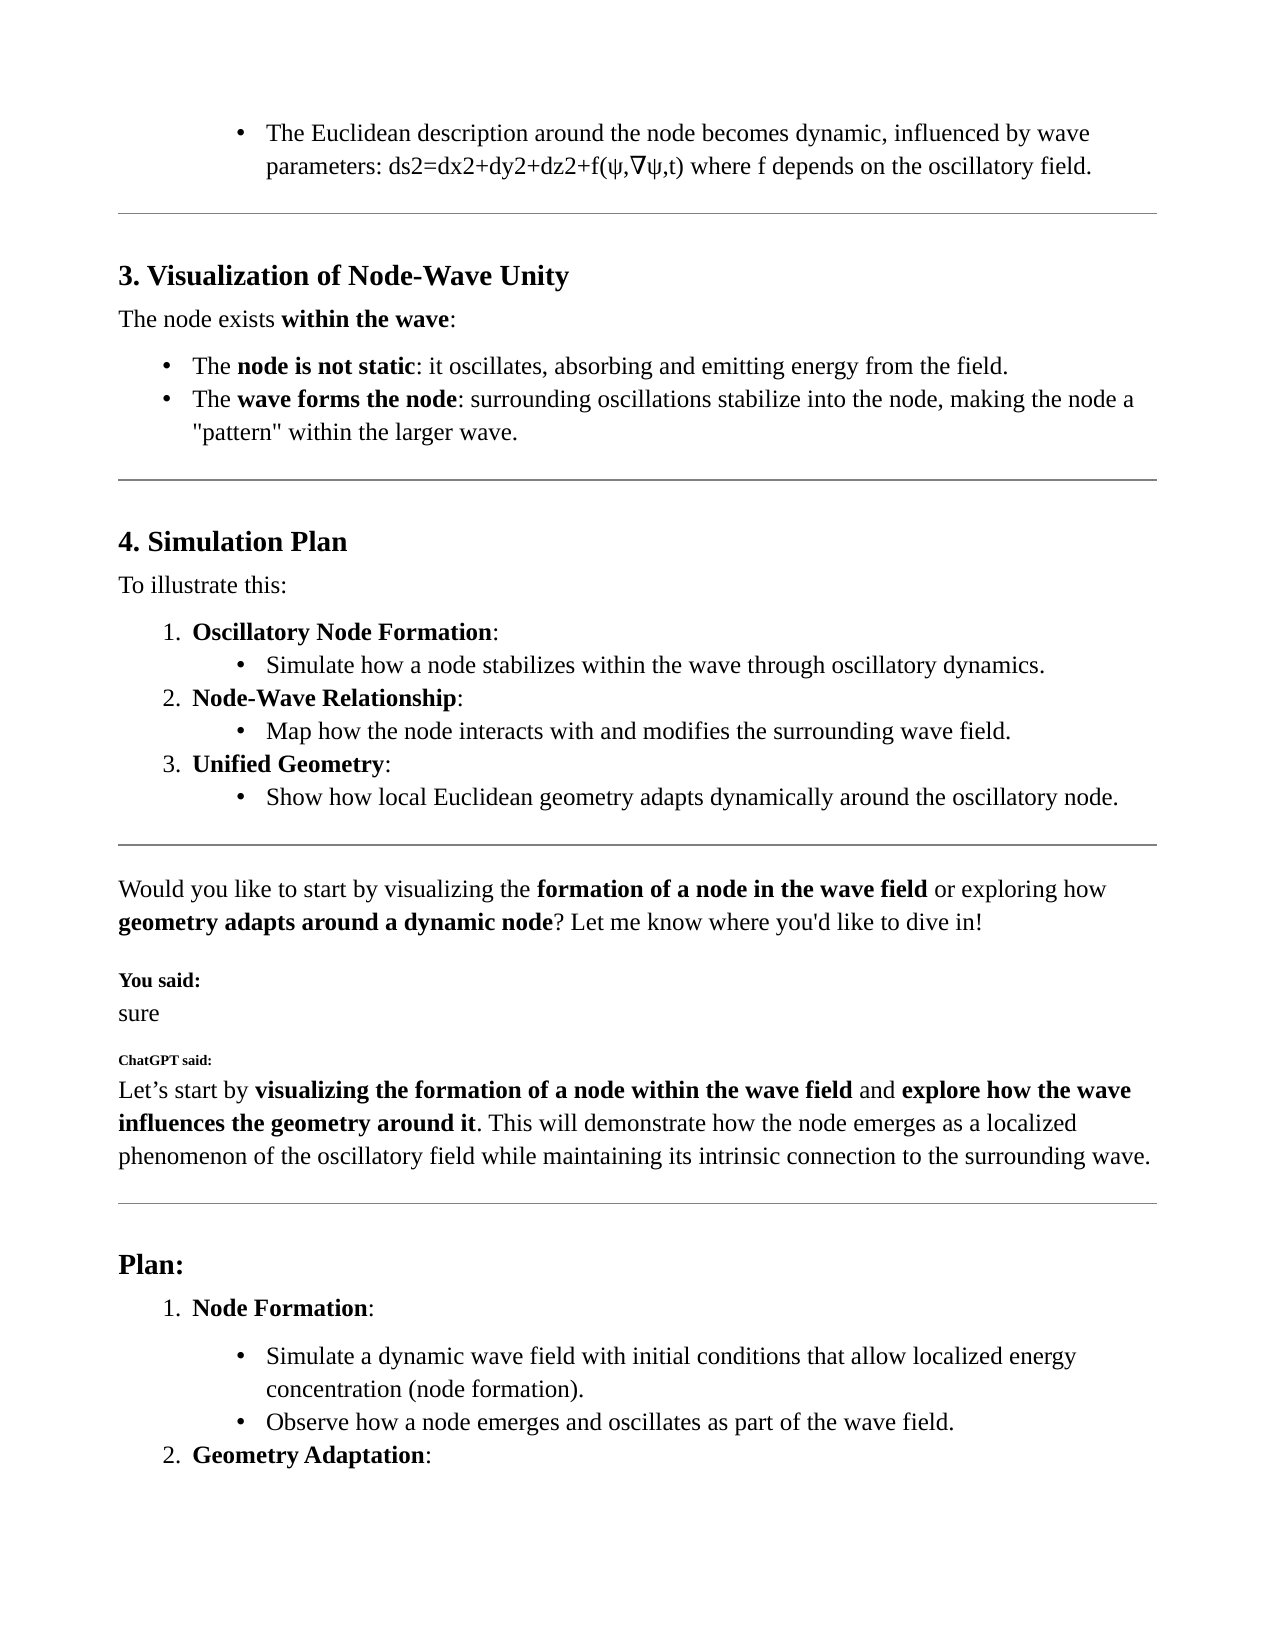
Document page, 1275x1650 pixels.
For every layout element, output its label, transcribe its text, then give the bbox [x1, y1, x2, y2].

list Geometry Adaptation: [162, 1440, 1157, 1469]
list Simulate how a node stabilizes within the wave through oscillatory dynamics. [236, 650, 1157, 679]
subtitle 4. Simulation Plan [118, 524, 1157, 557]
list Oscillatory Node Formation: [162, 617, 1157, 646]
subtitle ChatGPT said: [118, 1052, 1157, 1068]
list Map how the node interacts with and modifies the surrounding wave field. [236, 716, 1157, 745]
text To illustrate this: [118, 570, 1157, 598]
list Node Formation: [162, 1293, 1157, 1322]
text sure [118, 998, 1157, 1027]
text Let’s start by visualizing the formation of a node within the wave field and explore how the wave influences the geometry around it. This will demonstrate how the node emerges as a localized phenomenon of the oscillatory field while maintaining its intrinsic connection to the surrounding wave. [118, 1075, 1157, 1169]
list Unified Geometry: [162, 749, 1157, 778]
list Observe how a node emerges and oscillates as part of the wave field. [236, 1407, 1157, 1436]
subtitle 3. Visualization of Node-Wave Unity [118, 258, 1157, 291]
list Show how local Euclidean geometry adapts dynamically around the oscillatory node. [236, 782, 1157, 811]
text Would you like to start by visualizing the formation of a node in the wave field or exploring how geometry adapts around a dynamic node? Let me know where you'd like to dive in! [118, 874, 1157, 936]
list The node is not static: it oscillates, absorbing and emitting energy from the field. [162, 351, 1157, 380]
list The Euclidean description around the node becomes dynamic, influenced by wave parameters: ds2=dx2+dy2+dz2+f(ψ,∇ψ,t) where f depends on the oscillatory field. [236, 118, 1157, 180]
list The wave forms the node: surrounding oscillations stabilize into the node, making the node a "pattern" within the larger wave. [162, 384, 1157, 446]
list Simulate a dynamic wave field with initial conditions that allow localized energy concentration (node formation). [236, 1341, 1157, 1403]
subtitle You said: [118, 967, 1157, 992]
subtitle Plan: [118, 1247, 1157, 1281]
list Node-Wave Relationship: [162, 683, 1157, 712]
text The node exists within the wave: [118, 304, 1157, 332]
